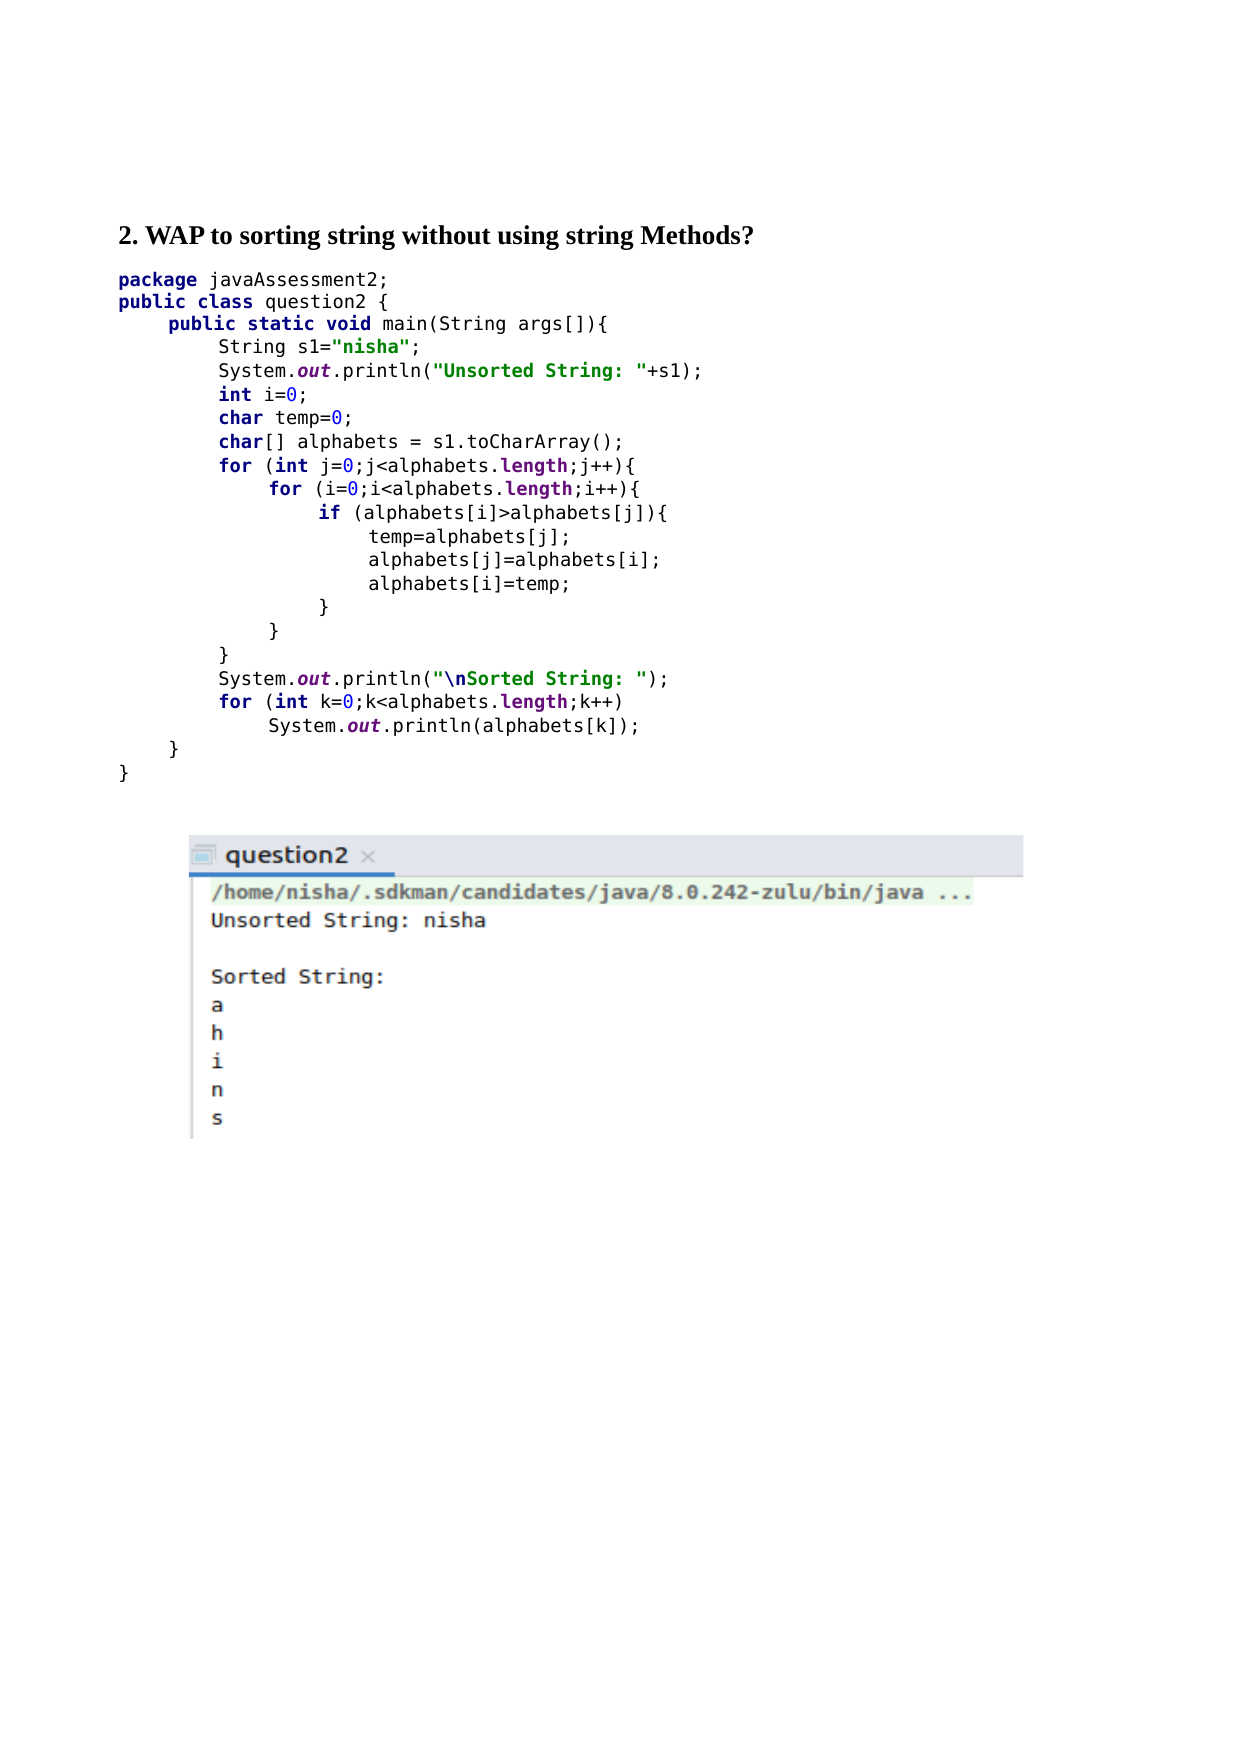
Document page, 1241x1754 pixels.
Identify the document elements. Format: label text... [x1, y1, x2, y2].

text } [118, 644, 1122, 667]
text int i=0; [118, 384, 1122, 407]
text char[] alphabets = s1.toCharArray(); [118, 431, 1122, 455]
text public static void main(String args[]){ [118, 313, 1122, 336]
text char temp=0; [118, 407, 1122, 431]
text System.out.println("Unsorted String: "+s1); [118, 360, 1122, 384]
picture [188, 835, 1024, 1139]
text } [118, 762, 1122, 784]
text temp=alphabets[j]; [118, 526, 1122, 549]
text for (i=0;i<alphabets.length;i++){ [118, 478, 1122, 502]
text if (alphabets[i]>alphabets[j]){ [118, 502, 1122, 526]
text 2. WAP to sorting string without using string Methods? [118, 219, 1122, 250]
text System.out.println("\nSorted String: "); [118, 667, 1122, 691]
text alphabets[j]=alphabets[i]; [118, 549, 1122, 573]
text public class question2 { [118, 291, 1122, 313]
text } [118, 738, 1122, 762]
text System.out.println(alphabets[k]); [118, 715, 1122, 738]
text } [118, 597, 1122, 620]
text alphabets[i]=temp; [118, 573, 1122, 597]
text String s1="nisha"; [118, 336, 1122, 360]
text for (int k=0;k<alphabets.length;k++) [118, 691, 1122, 715]
text for (int j=0;j<alphabets.length;j++){ [118, 455, 1122, 478]
text } [118, 620, 1122, 644]
text package javaAssessment2; [118, 269, 1122, 291]
